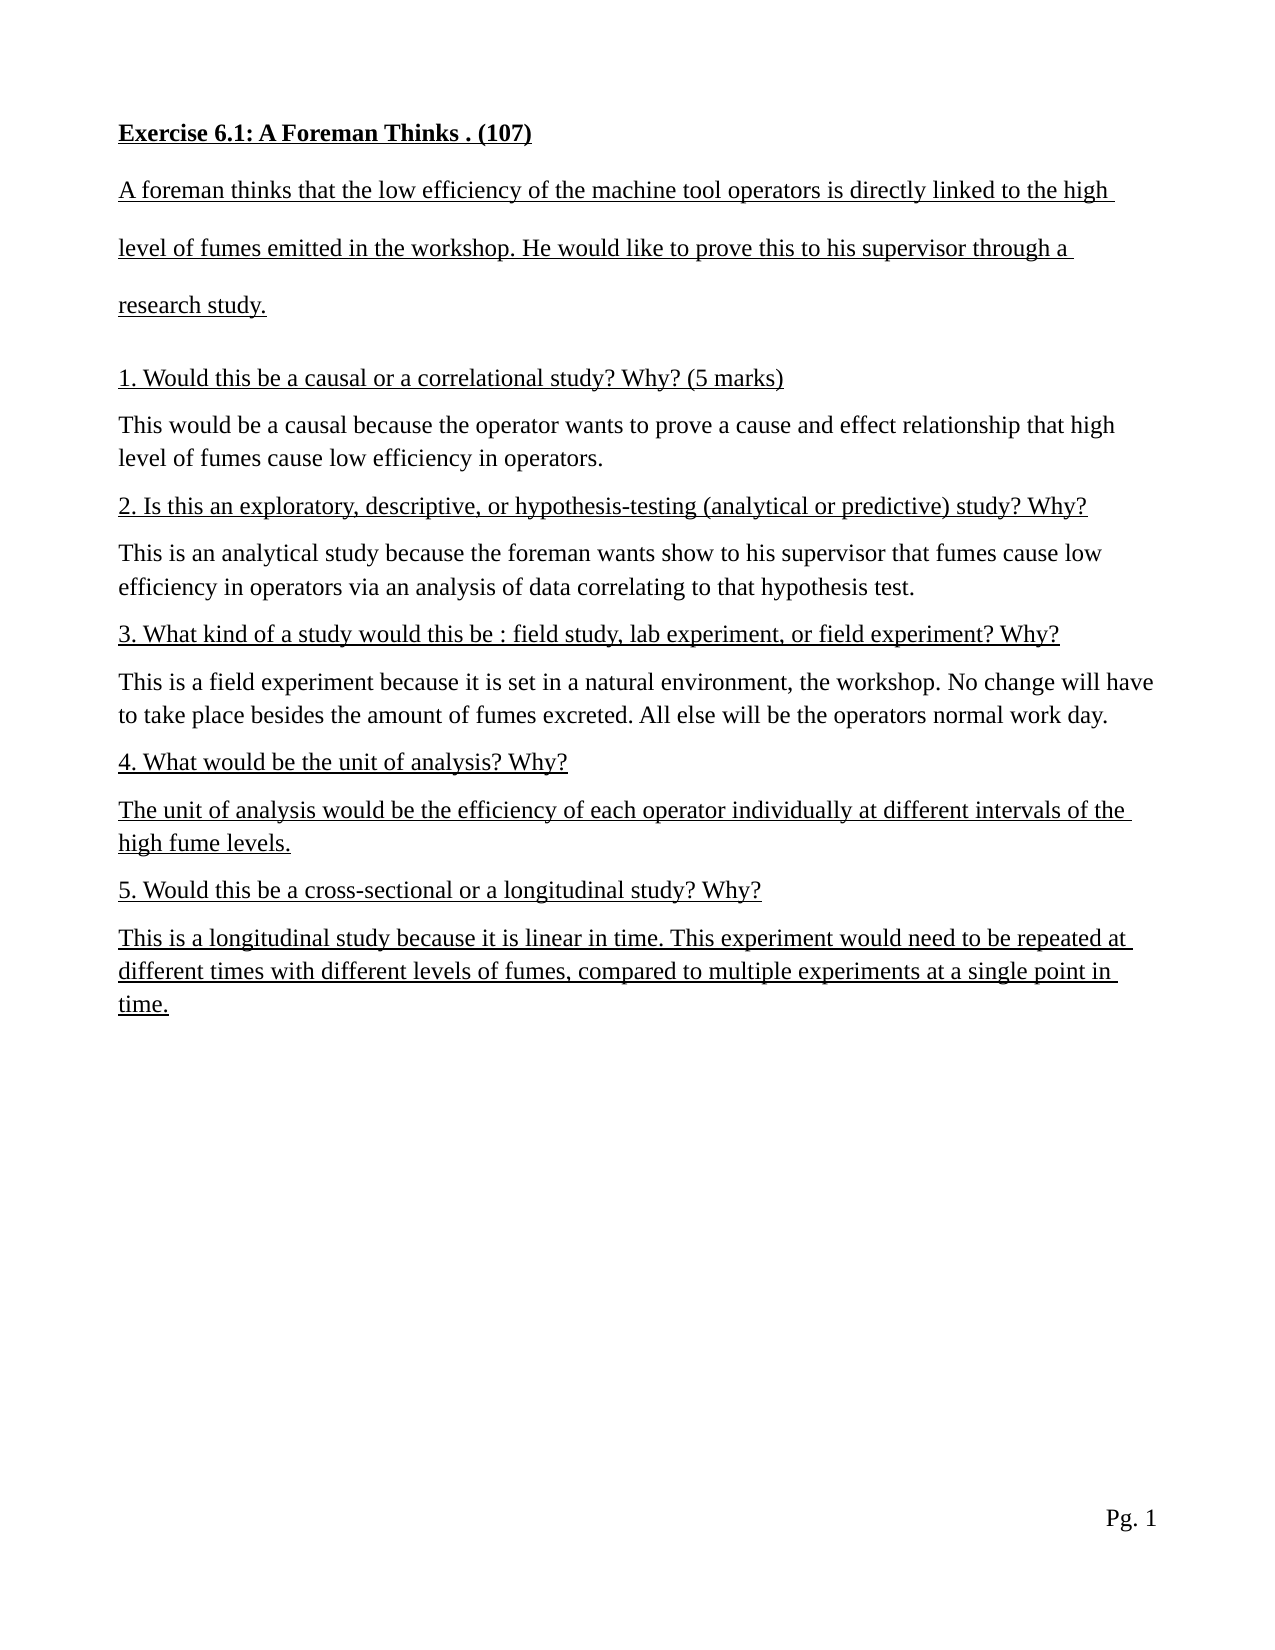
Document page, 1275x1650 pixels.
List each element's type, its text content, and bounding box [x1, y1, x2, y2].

text 2. Is this an exploratory, descriptive, or hypothesis-testing (analytical or predictive) study? Why? [118, 491, 1157, 520]
text The unit of analysis would be the efficiency of each operator individually at different intervals of the high fume levels. [118, 795, 1157, 857]
text 1. Would this be a causal or a correlational study? Why? (5 marks) [118, 363, 1157, 391]
text 5. Would this be a cross-sectional or a longitudinal study? Why? [118, 876, 1157, 904]
text 3. What kind of a study would this be : field study, lab experiment, or field experiment? Why? [118, 619, 1157, 648]
text A foreman thinks that the low efficiency of the machine tool operators is directly linked to the high level of fumes emitted in the workshop. He would like to prove this to his supervisor through a research study. [118, 176, 1157, 319]
text 4. What would be the unit of analysis? Why? [118, 747, 1157, 776]
text This is a longitudinal study because it is linear in time. This experiment would need to be repeated at different times with different levels of fumes, compared to multiple experiments at a single point in time. [118, 923, 1157, 1018]
text This is an analytical study because the foreman wants show to his supervisor that fumes cause low efficiency in operators via an analysis of data correlating to that hypothesis test. [118, 538, 1157, 600]
text This would be a causal because the operator wants to prove a cause and effect relationship that high level of fumes cause low efficiency in operators. [118, 410, 1157, 472]
text This is a field experiment because it is set in a natural environment, the workshop. No change will have to take place besides the amount of fumes excreted. All else will be the operators normal work day. [118, 667, 1157, 728]
text Exercise 6.1: A Foreman Thinks . (107) [118, 118, 1157, 147]
